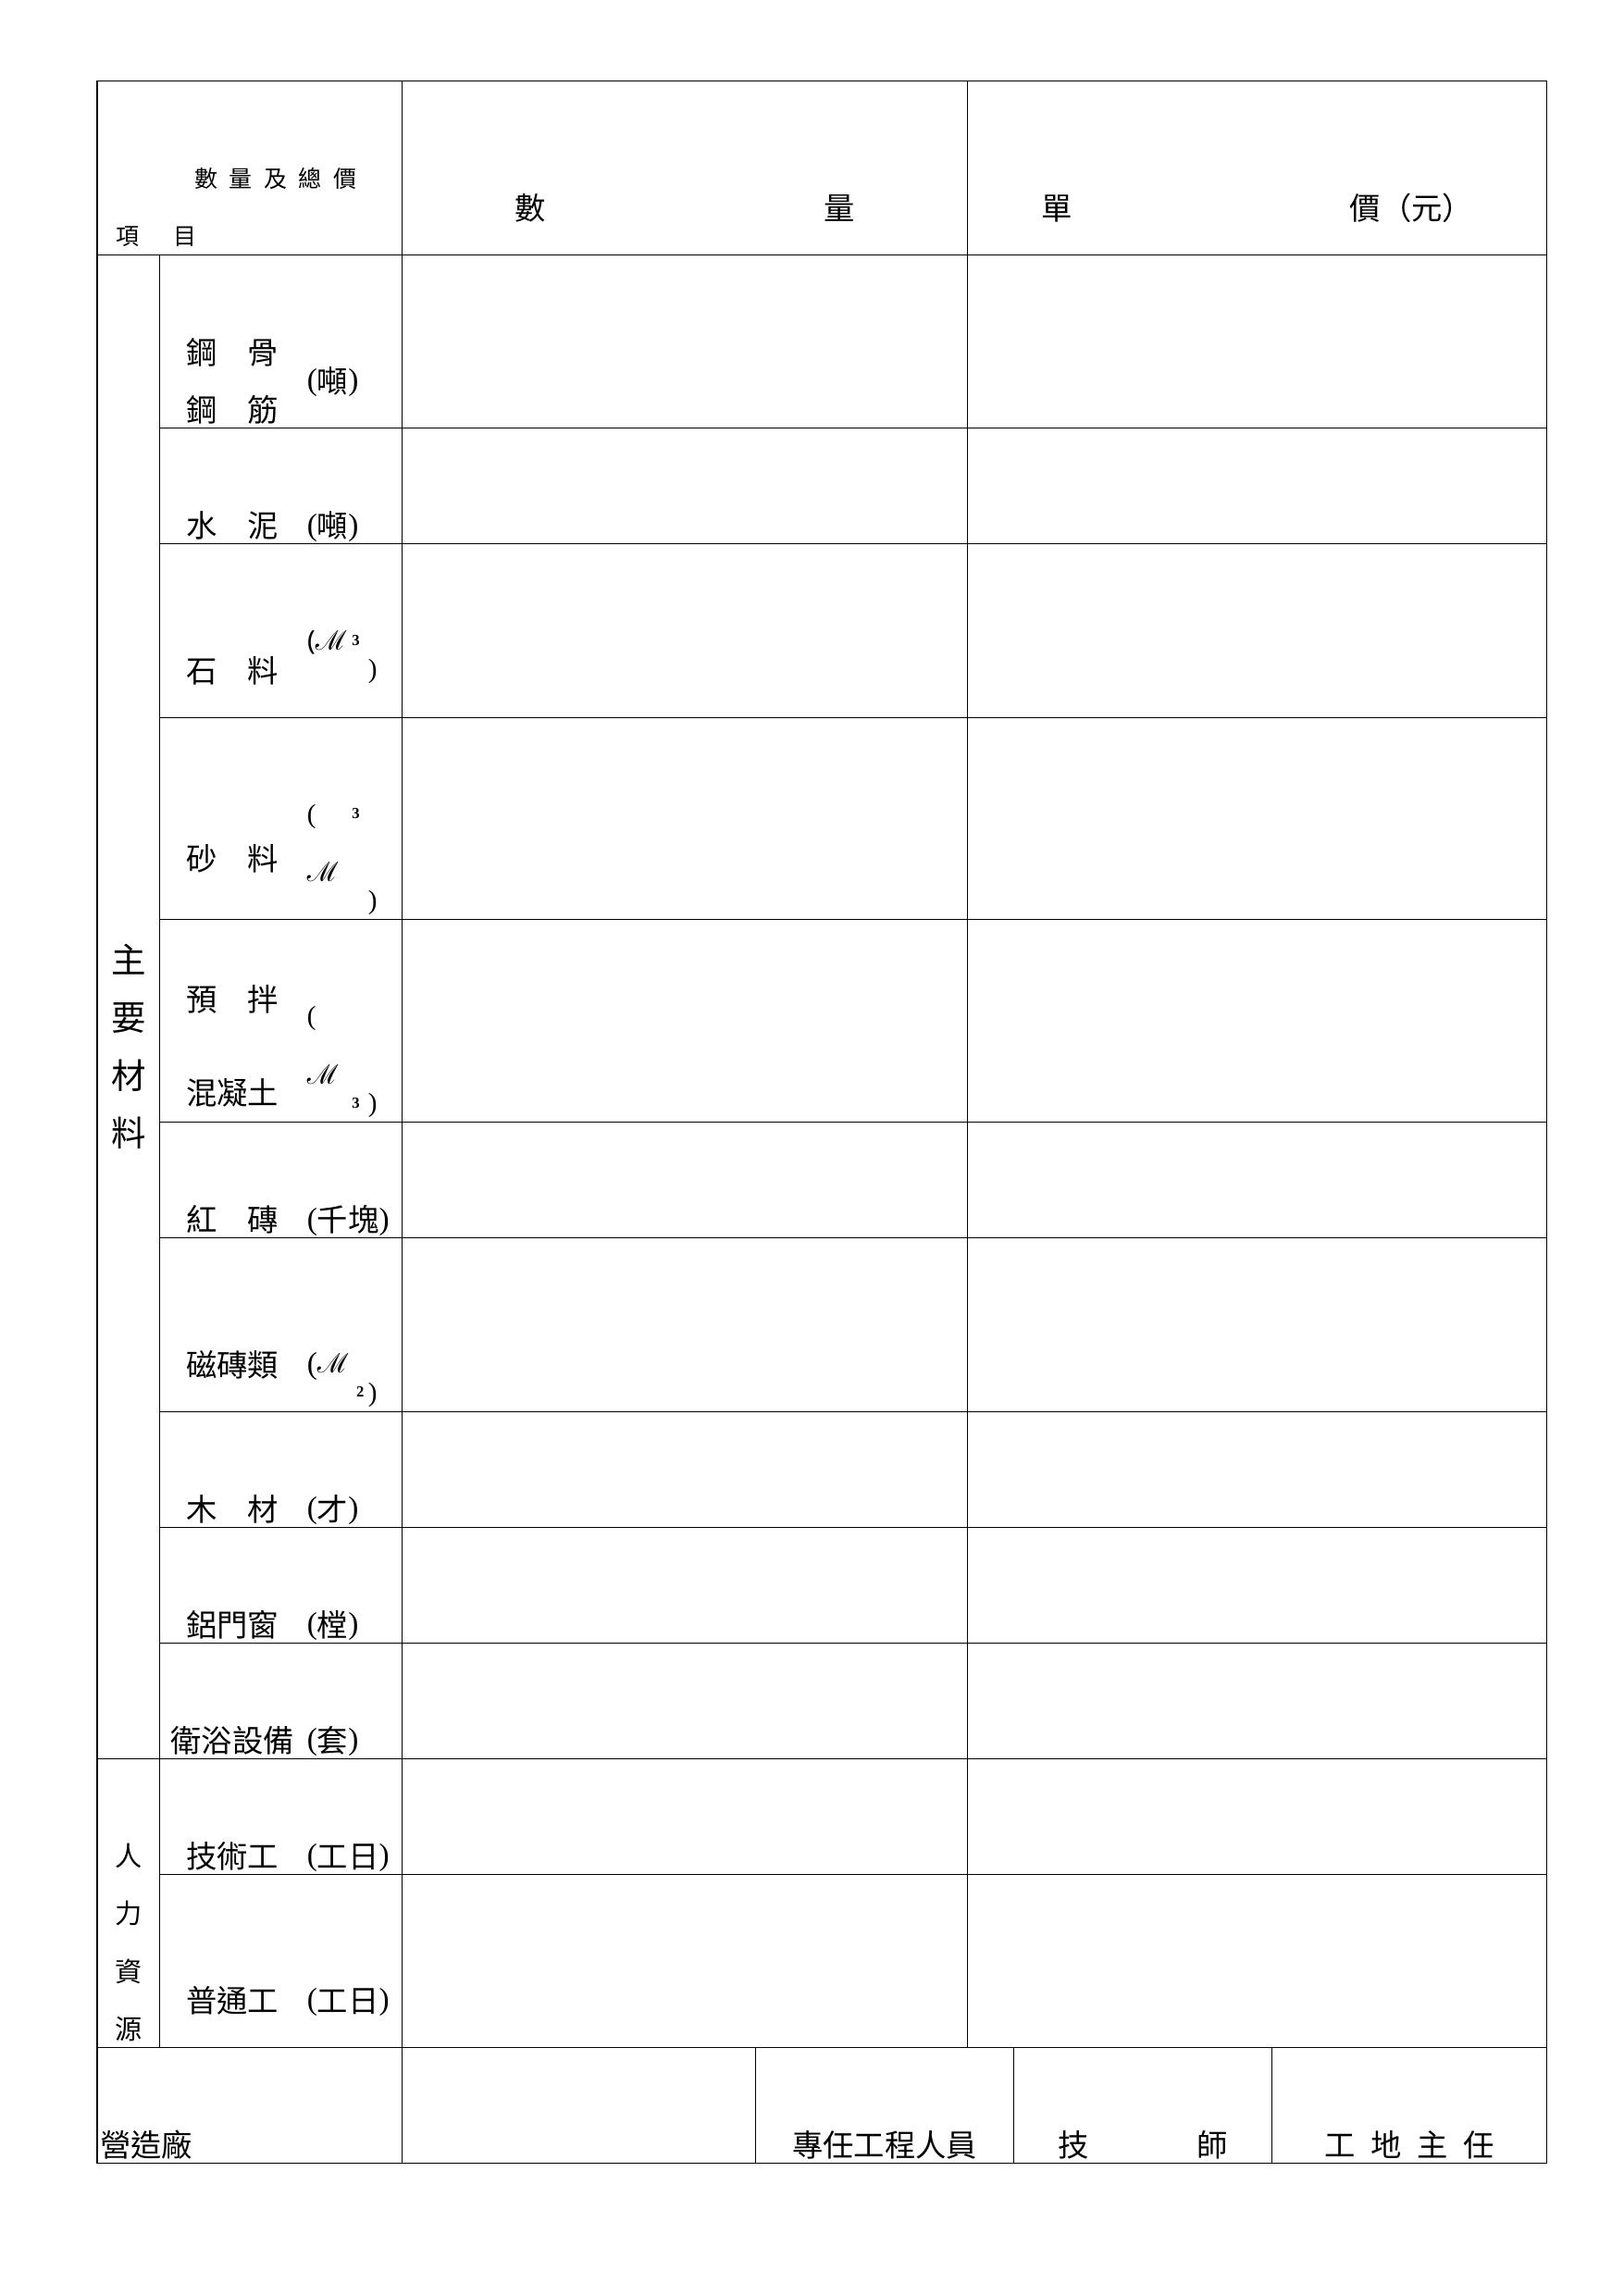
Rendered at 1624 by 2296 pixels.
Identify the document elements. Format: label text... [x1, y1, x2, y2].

table_cell (工日) [304, 1759, 402, 1873]
table_cell (噸) [304, 428, 402, 543]
table_cell (千塊) [304, 1123, 402, 1237]
table_cell 人力資源 [98, 1759, 159, 2047]
table_cell 預 拌 混凝土 [160, 920, 304, 1122]
table_cell 主要材料 [98, 255, 159, 1757]
table_cell 數 量 [403, 81, 967, 254]
table_cell ) [366, 920, 402, 1122]
table_cell [968, 1123, 1546, 1237]
table_cell 鋁門窗 [160, 1528, 304, 1642]
table_cell 水 泥 [160, 428, 304, 543]
table_cell 技 師 [1014, 2048, 1271, 2163]
table_cell [403, 718, 967, 919]
table_cell [403, 1644, 967, 1757]
table_cell [403, 1238, 967, 1410]
table_cell ) [366, 1238, 402, 1410]
table_cell [403, 920, 967, 1122]
table_cell [403, 428, 967, 543]
table_cell [403, 2048, 755, 2163]
table_cell 3 [349, 544, 366, 716]
table_cell [403, 544, 967, 716]
table_cell (樘) [304, 1528, 402, 1642]
table_cell [968, 1412, 1546, 1526]
table_cell (才) [304, 1412, 402, 1526]
table_cell (ℳ [304, 544, 349, 716]
table_cell [968, 1528, 1546, 1642]
table_cell 單 價（元） [968, 81, 1546, 254]
table_cell [403, 1528, 967, 1642]
table_cell [968, 1875, 1546, 2047]
table_cell (噸) [304, 255, 402, 428]
table_cell [968, 544, 1546, 716]
table_cell 專任工程人員 [756, 2048, 1013, 2163]
table_cell (ℳ [304, 920, 349, 1122]
table_cell 普通工 [160, 1875, 304, 2047]
table_cell 數 量 及 總 價 項 目 [98, 81, 402, 254]
table_cell 3 [349, 718, 366, 919]
table_cell 2 [353, 1238, 366, 1410]
table_cell 木 材 [160, 1412, 304, 1526]
table_cell 紅 磚 [160, 1123, 304, 1237]
table_cell (套) [304, 1644, 402, 1757]
table_cell 工 地 主 任 [1272, 2048, 1546, 2163]
table_cell 營造廠 [98, 2048, 402, 2163]
table_cell ) [366, 718, 402, 919]
table_cell [403, 1412, 967, 1526]
table_cell 鋼 骨 鋼 筋 [160, 255, 304, 428]
table_cell [968, 920, 1546, 1122]
table_cell 3 [349, 920, 366, 1122]
table_cell 磁磚類 [160, 1238, 304, 1410]
table_cell ) [366, 544, 402, 716]
table_cell [403, 255, 967, 428]
table_cell [968, 428, 1546, 543]
table_cell [968, 1759, 1546, 1873]
table_cell 砂 料 [160, 718, 304, 919]
table_cell (工日) [304, 1875, 402, 2047]
table_cell [403, 1875, 967, 2047]
table_cell [968, 1644, 1546, 1757]
table_cell [968, 718, 1546, 919]
table_cell [403, 1123, 967, 1237]
table_cell (ℳ [304, 1238, 353, 1410]
table_cell (ℳ [304, 718, 349, 919]
table_cell 石 料 [160, 544, 304, 716]
table_cell [968, 255, 1546, 428]
table_cell [403, 1759, 967, 1873]
table_cell 技術工 [160, 1759, 304, 1873]
table_cell 衛浴設備 [160, 1644, 304, 1757]
table_cell [968, 1238, 1546, 1410]
